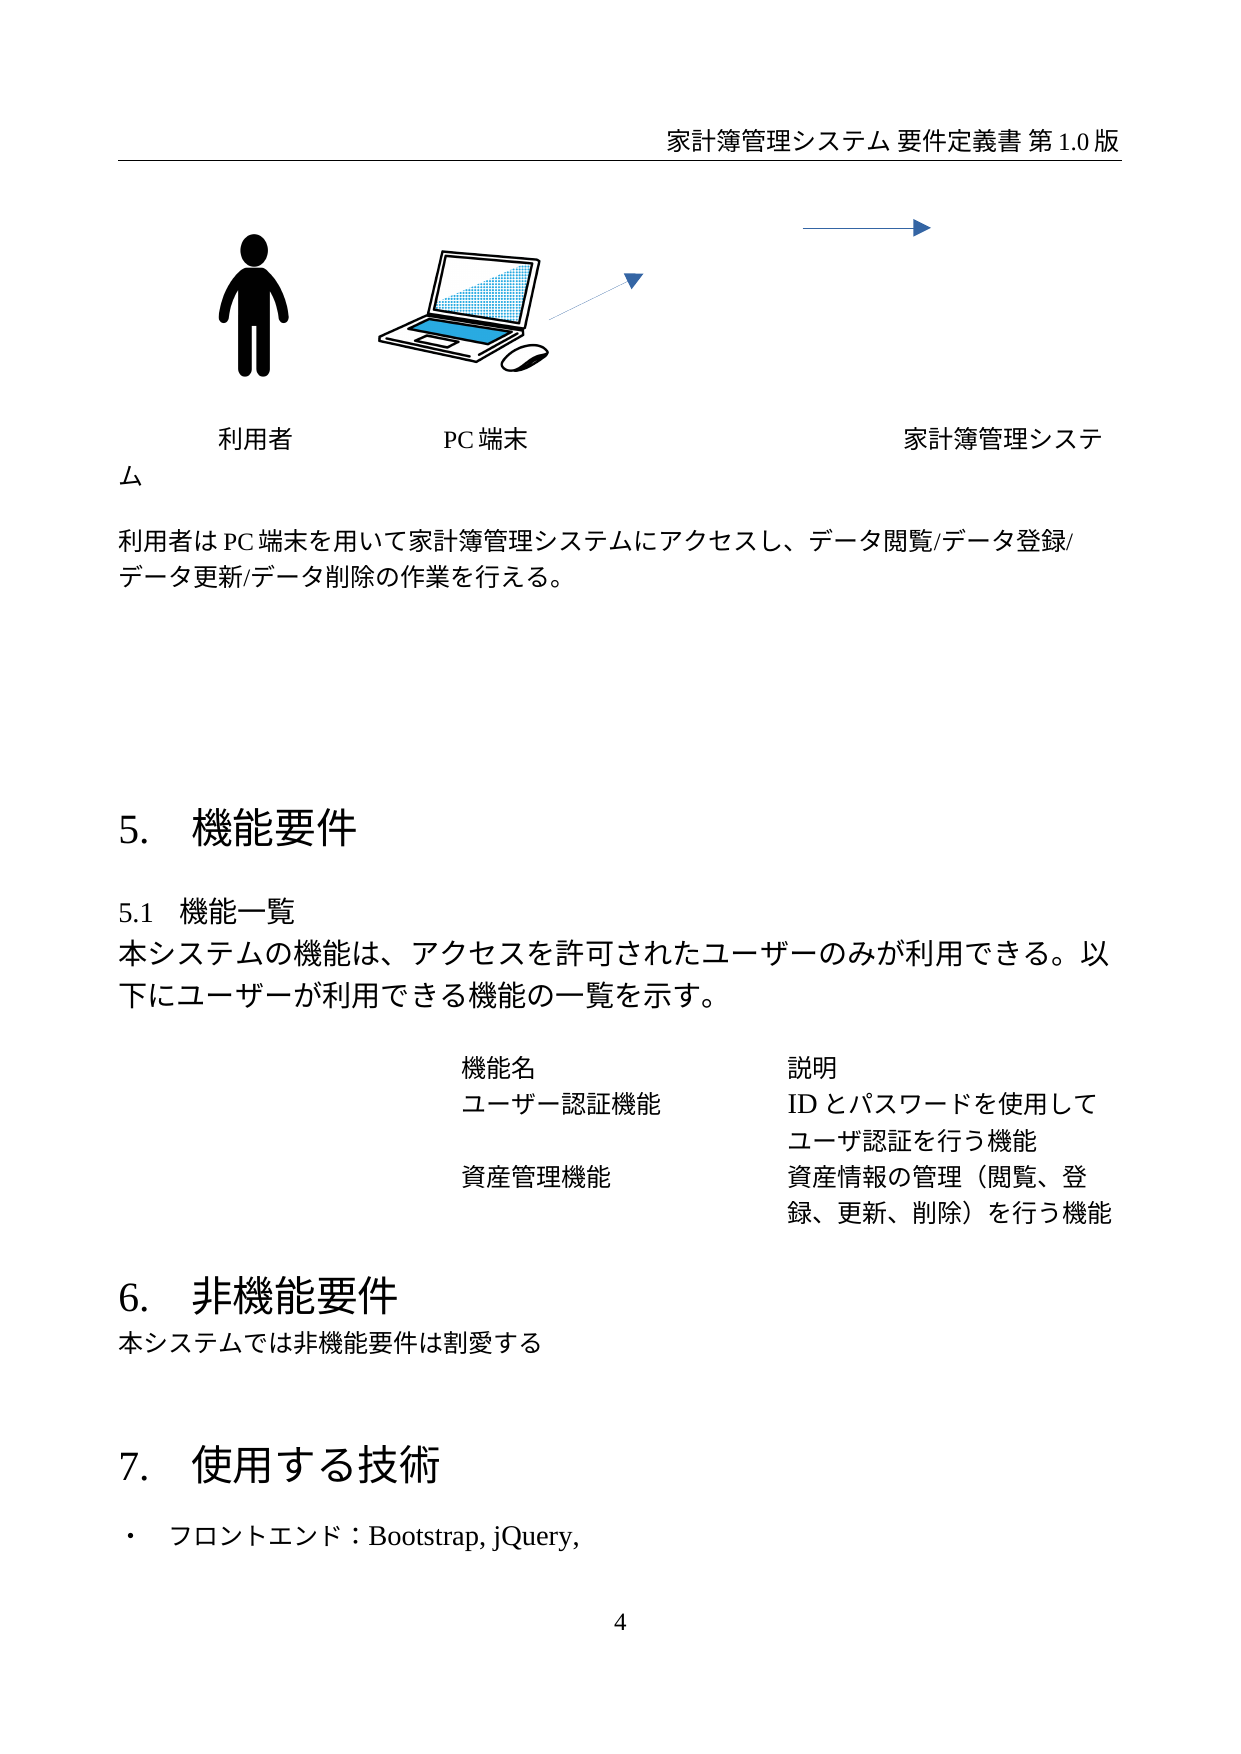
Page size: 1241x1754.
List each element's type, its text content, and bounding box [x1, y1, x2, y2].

text 本システムの機能は、アクセスを許可されたユーザーのみが利用できる。以下にユーザーが利用できる機能の一覧を示す。 [118, 931, 1122, 1015]
text 利用者 PC端末 家計簿管理システム [118, 420, 1122, 492]
text 5. 機能要件 [118, 795, 1122, 855]
text ・ フロントエンド：Bootstrap, jQuery, [118, 1516, 1122, 1552]
table_cell 資産管理機能 [461, 1158, 787, 1230]
table_cell ユーザー認証機能 [461, 1085, 787, 1157]
table_cell IDとパスワードを使用してユーザ認証を行う機能 [788, 1085, 1123, 1157]
picture [167, 227, 345, 385]
text 7. 使用する技術 [118, 1432, 1122, 1493]
text 利用者はPC端末を用いて家計簿管理システムにアクセスし、データ閲覧/データ登録/データ更新/データ削除の作業を行える。 [118, 521, 1122, 594]
text 6. 非機能要件 [118, 1263, 1122, 1324]
picture [378, 250, 549, 372]
table_header 機能名 [461, 1049, 787, 1085]
table_cell 資産情報の管理（閲覧、登録、更新、削除）を行う機能 [788, 1158, 1123, 1230]
text 本システムでは非機能要件は割愛する [118, 1324, 1122, 1360]
text 5.1 機能一覧 [118, 888, 1122, 931]
table_header 説明 [788, 1049, 1123, 1085]
